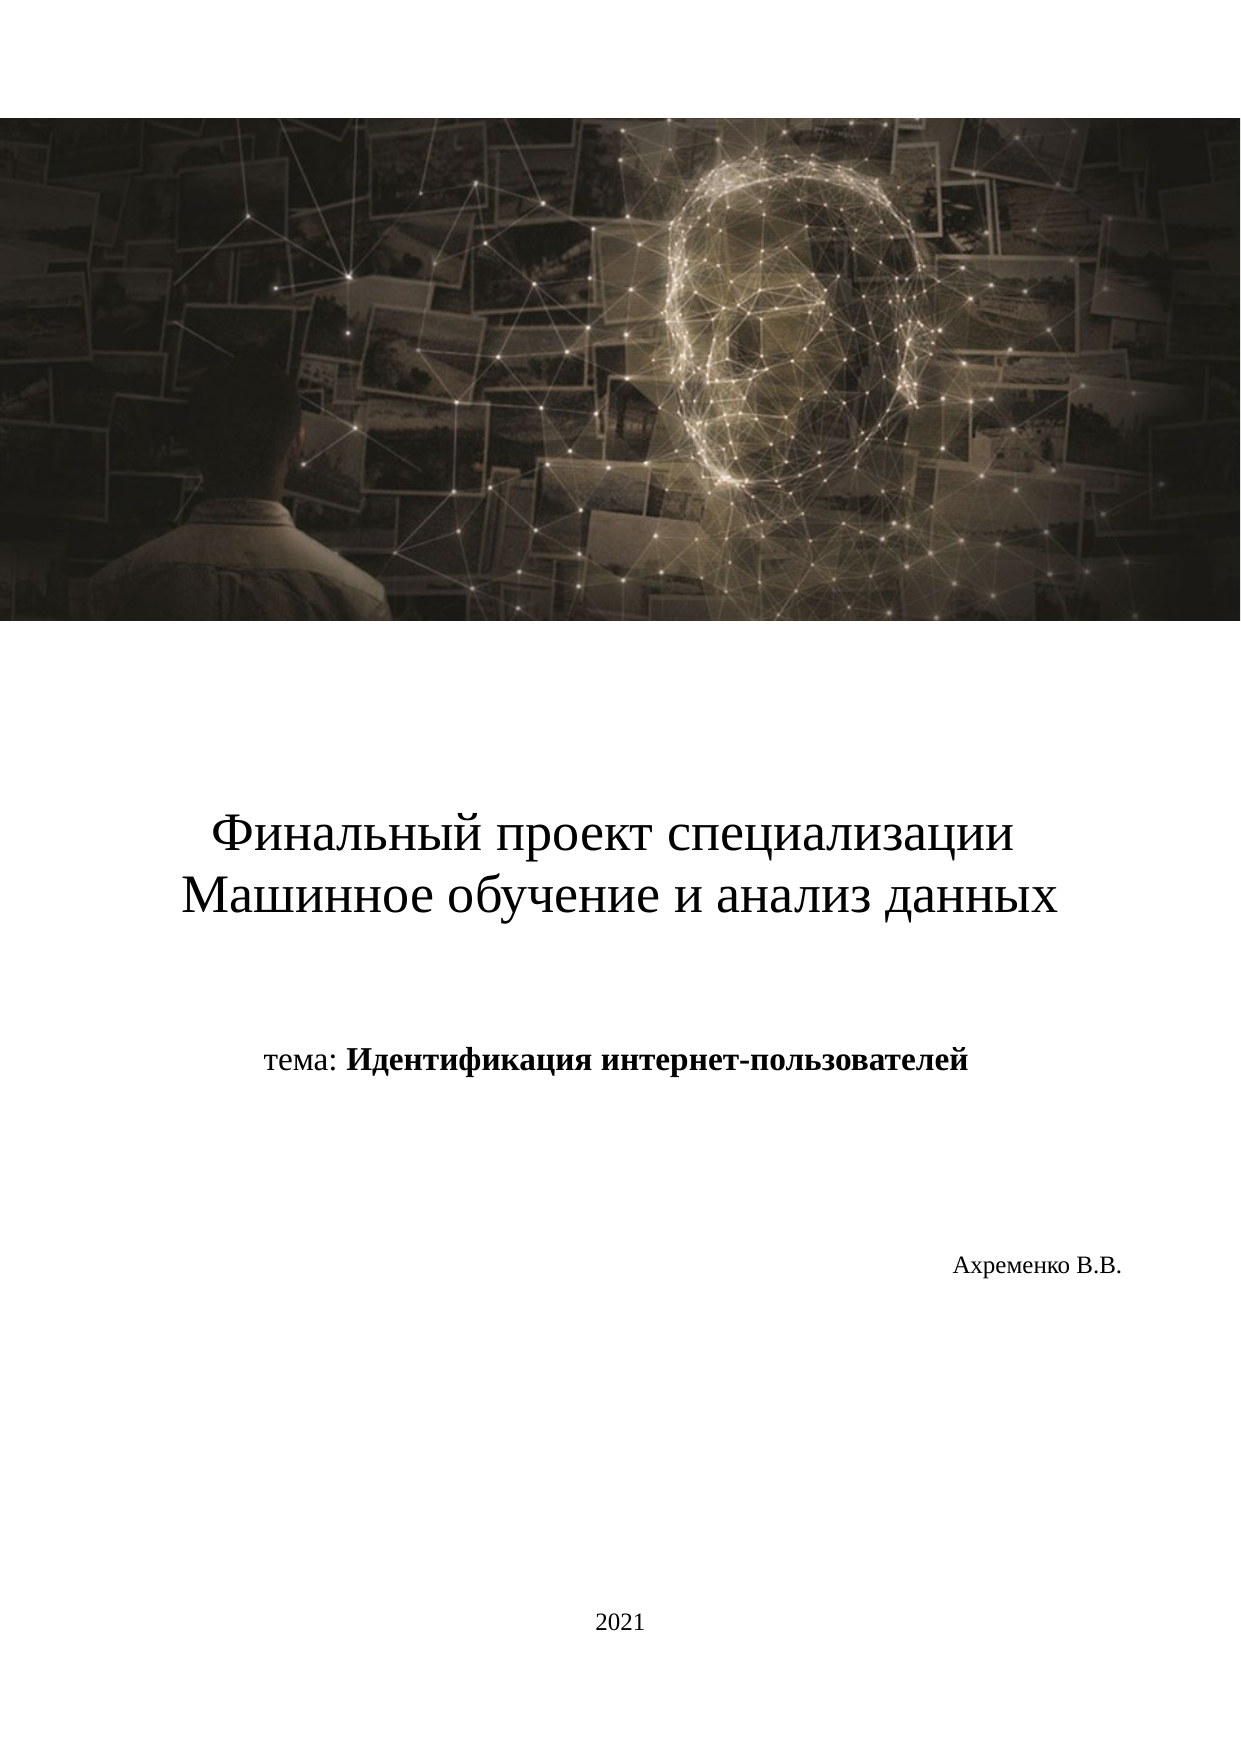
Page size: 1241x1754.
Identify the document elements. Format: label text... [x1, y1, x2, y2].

text Финальный проект специализации [118, 800, 1122, 862]
text Машинное обучение и анализ данных [118, 862, 1122, 924]
text тема: Идентификация интернет-пользователей [118, 1039, 1122, 1078]
picture [0, 118, 1241, 621]
text Ахременко В.В. [118, 1250, 1122, 1279]
